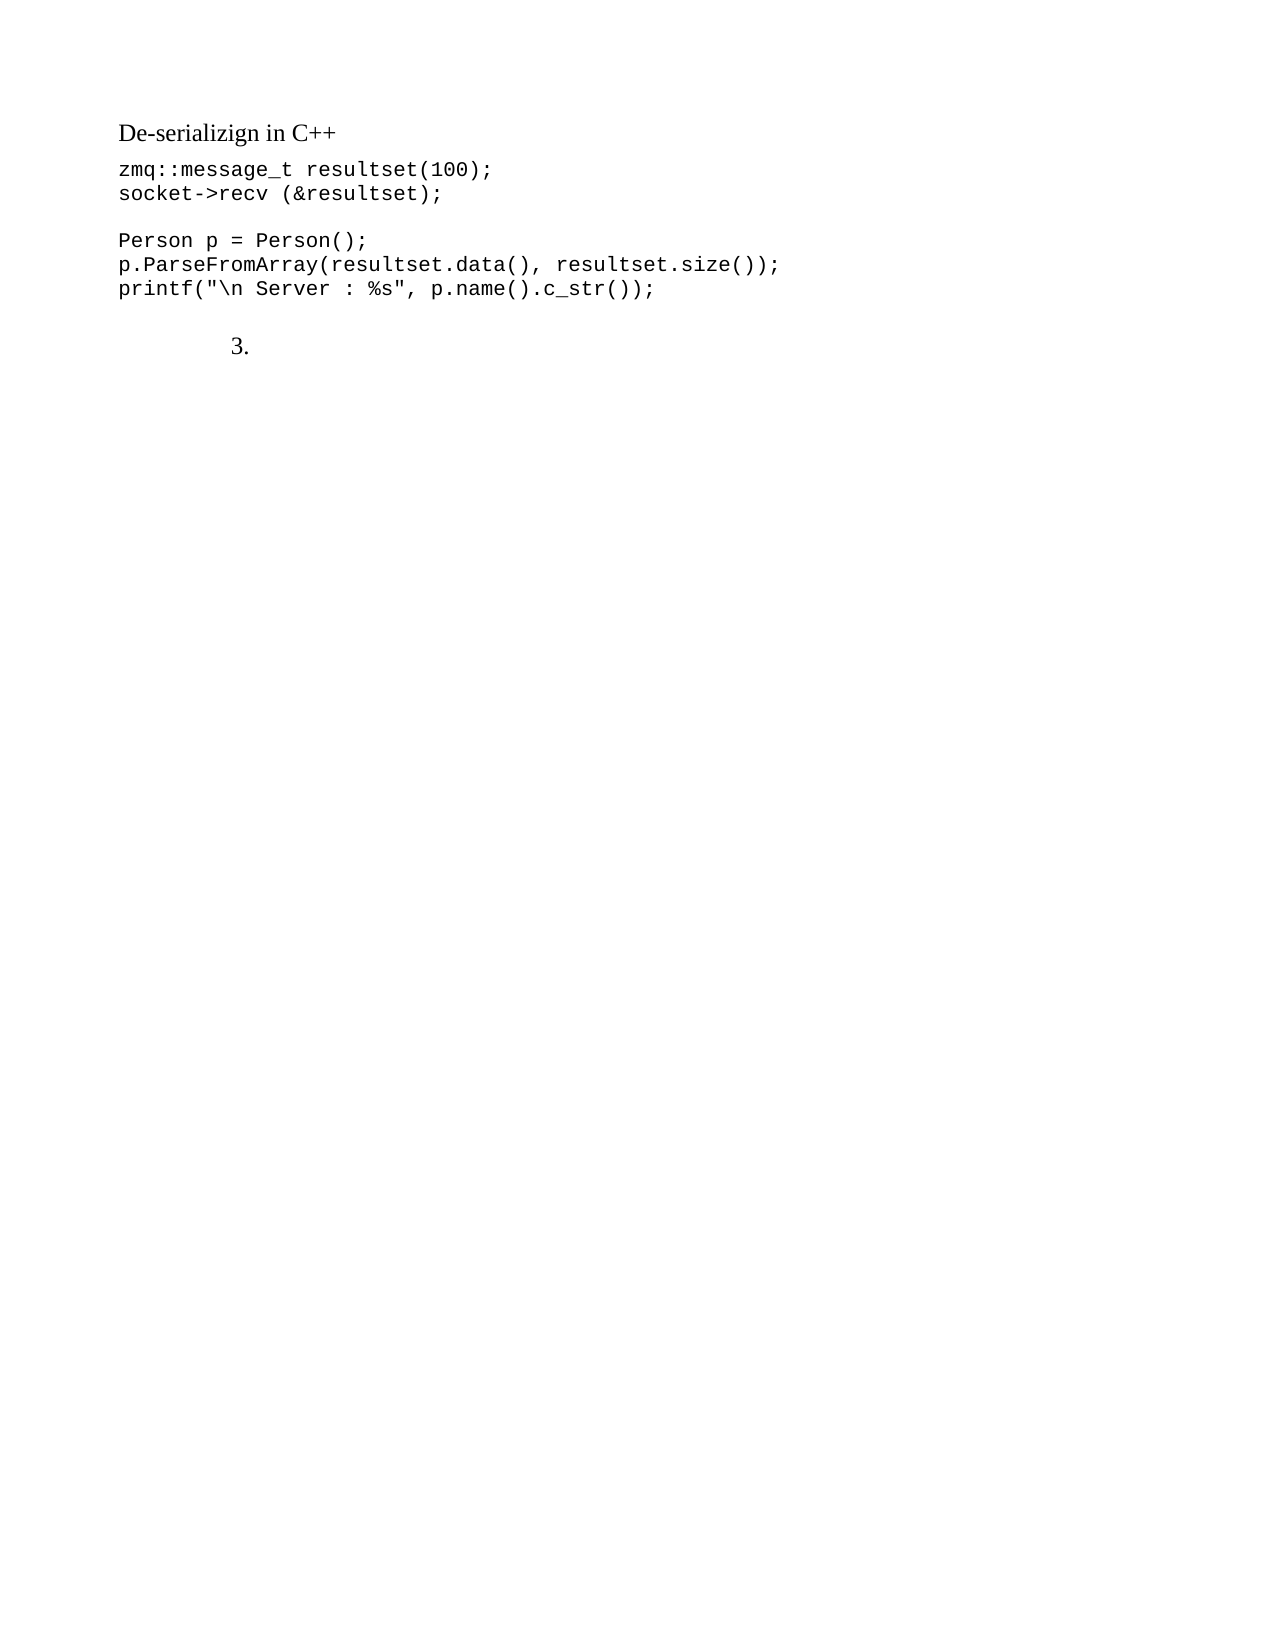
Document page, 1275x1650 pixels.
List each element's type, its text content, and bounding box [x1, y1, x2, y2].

text p.ParseFromArray(resultset.data(), resultset.size()); [118, 254, 1157, 278]
text socket->recv (&resultset); [118, 183, 1157, 207]
text printf("\n Server : %s", p.name().c_str()); [118, 278, 1157, 301]
text zmq::message_t resultset(100); [118, 159, 1157, 183]
text Person p = Person(); [118, 230, 1157, 254]
text De-serializign in C++ [118, 118, 1157, 147]
